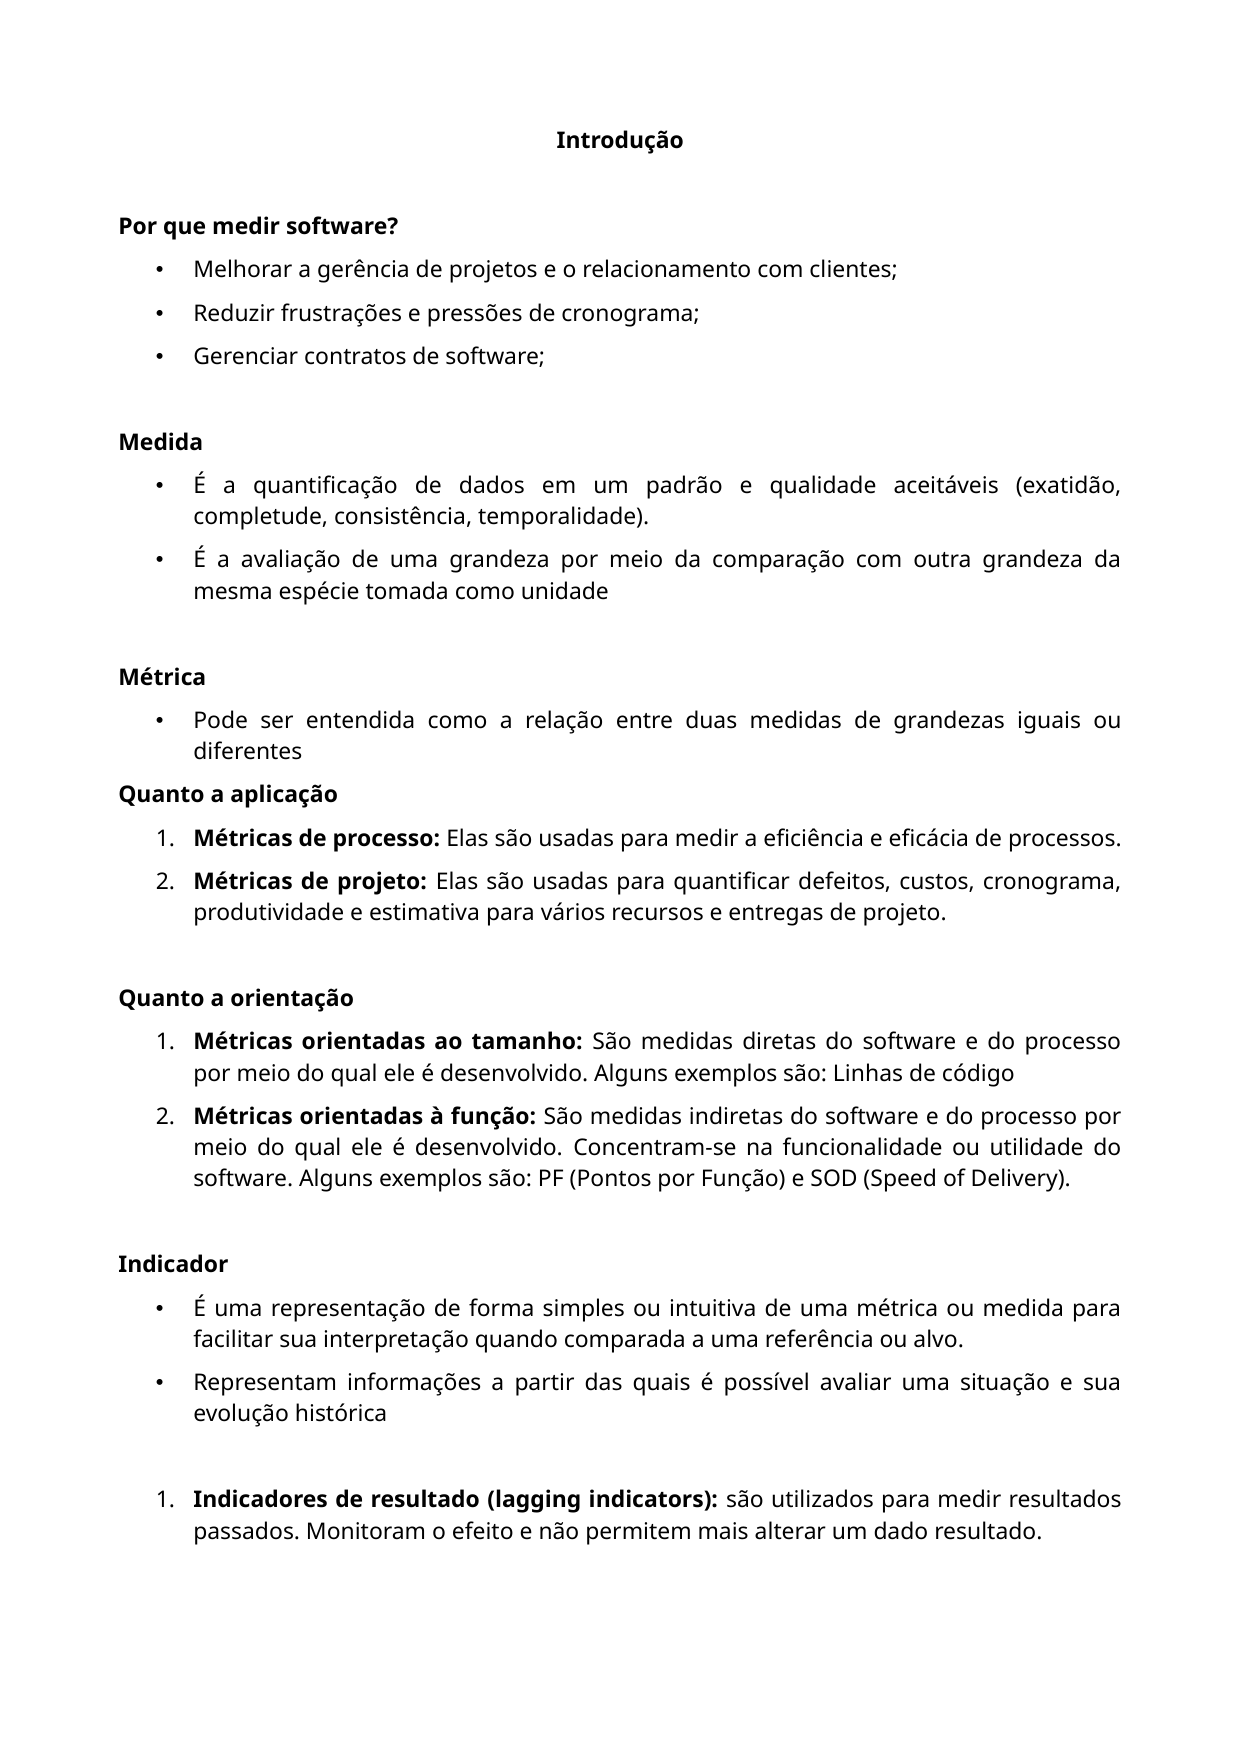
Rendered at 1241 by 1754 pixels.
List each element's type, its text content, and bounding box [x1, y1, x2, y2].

text Quanto a aplicação [118, 778, 1122, 810]
list Gerenciar contratos de software; [156, 340, 1122, 371]
list É uma representação de forma simples ou intuitiva de uma métrica ou medida para facilitar sua interpretação quando comparada a uma referência ou alvo. [156, 1292, 1122, 1354]
text Medida [118, 426, 1122, 457]
list É a quantificação de dados em um padrão e qualidade aceitáveis (exatidão, completude, consistência, temporalidade). [156, 469, 1122, 532]
list É a avaliação de uma grandeza por meio da comparação com outra grandeza da mesma espécie tomada como unidade [156, 543, 1122, 606]
list Melhorar a gerência de projetos e o relacionamento com clientes; [156, 253, 1122, 285]
list Métricas de projeto: Elas são usadas para quantificar defeitos, custos, cronograma, produtividade e estimativa para vários recursos e entregas de projeto. [156, 865, 1122, 927]
text Quanto a orientação [118, 982, 1122, 1013]
text Métrica [118, 661, 1122, 692]
list Métricas de processo: Elas são usadas para medir a eficiência e eficácia de processos. [156, 822, 1122, 853]
list Indicadores de resultado (lagging indicators): são utilizados para medir resultados passados. Monitoram o efeito e não permitem mais alterar um dado resultado. [156, 1483, 1122, 1546]
text Introdução [118, 124, 1122, 155]
list Reduzir frustrações e pressões de cronograma; [156, 297, 1122, 328]
text Por que medir software? [118, 210, 1122, 242]
list Pode ser entendida como a relação entre duas medidas de grandezas iguais ou diferentes [156, 704, 1122, 767]
list Métricas orientadas ao tamanho: São medidas diretas do software e do processo por meio do qual ele é desenvolvido. Alguns exemplos são: Linhas de código [156, 1025, 1122, 1088]
list Representam informações a partir das quais é possível avaliar uma situação e sua evolução histórica [156, 1366, 1122, 1428]
text Indicador [118, 1248, 1122, 1280]
list Métricas orientadas à função: São medidas indiretas do software e do processo por meio do qual ele é desenvolvido. Concentram-se na funcionalidade ou utilidade do software. Alguns exemplos são: PF (Pontos por Função) e SOD (Speed of Delivery). [156, 1100, 1122, 1193]
